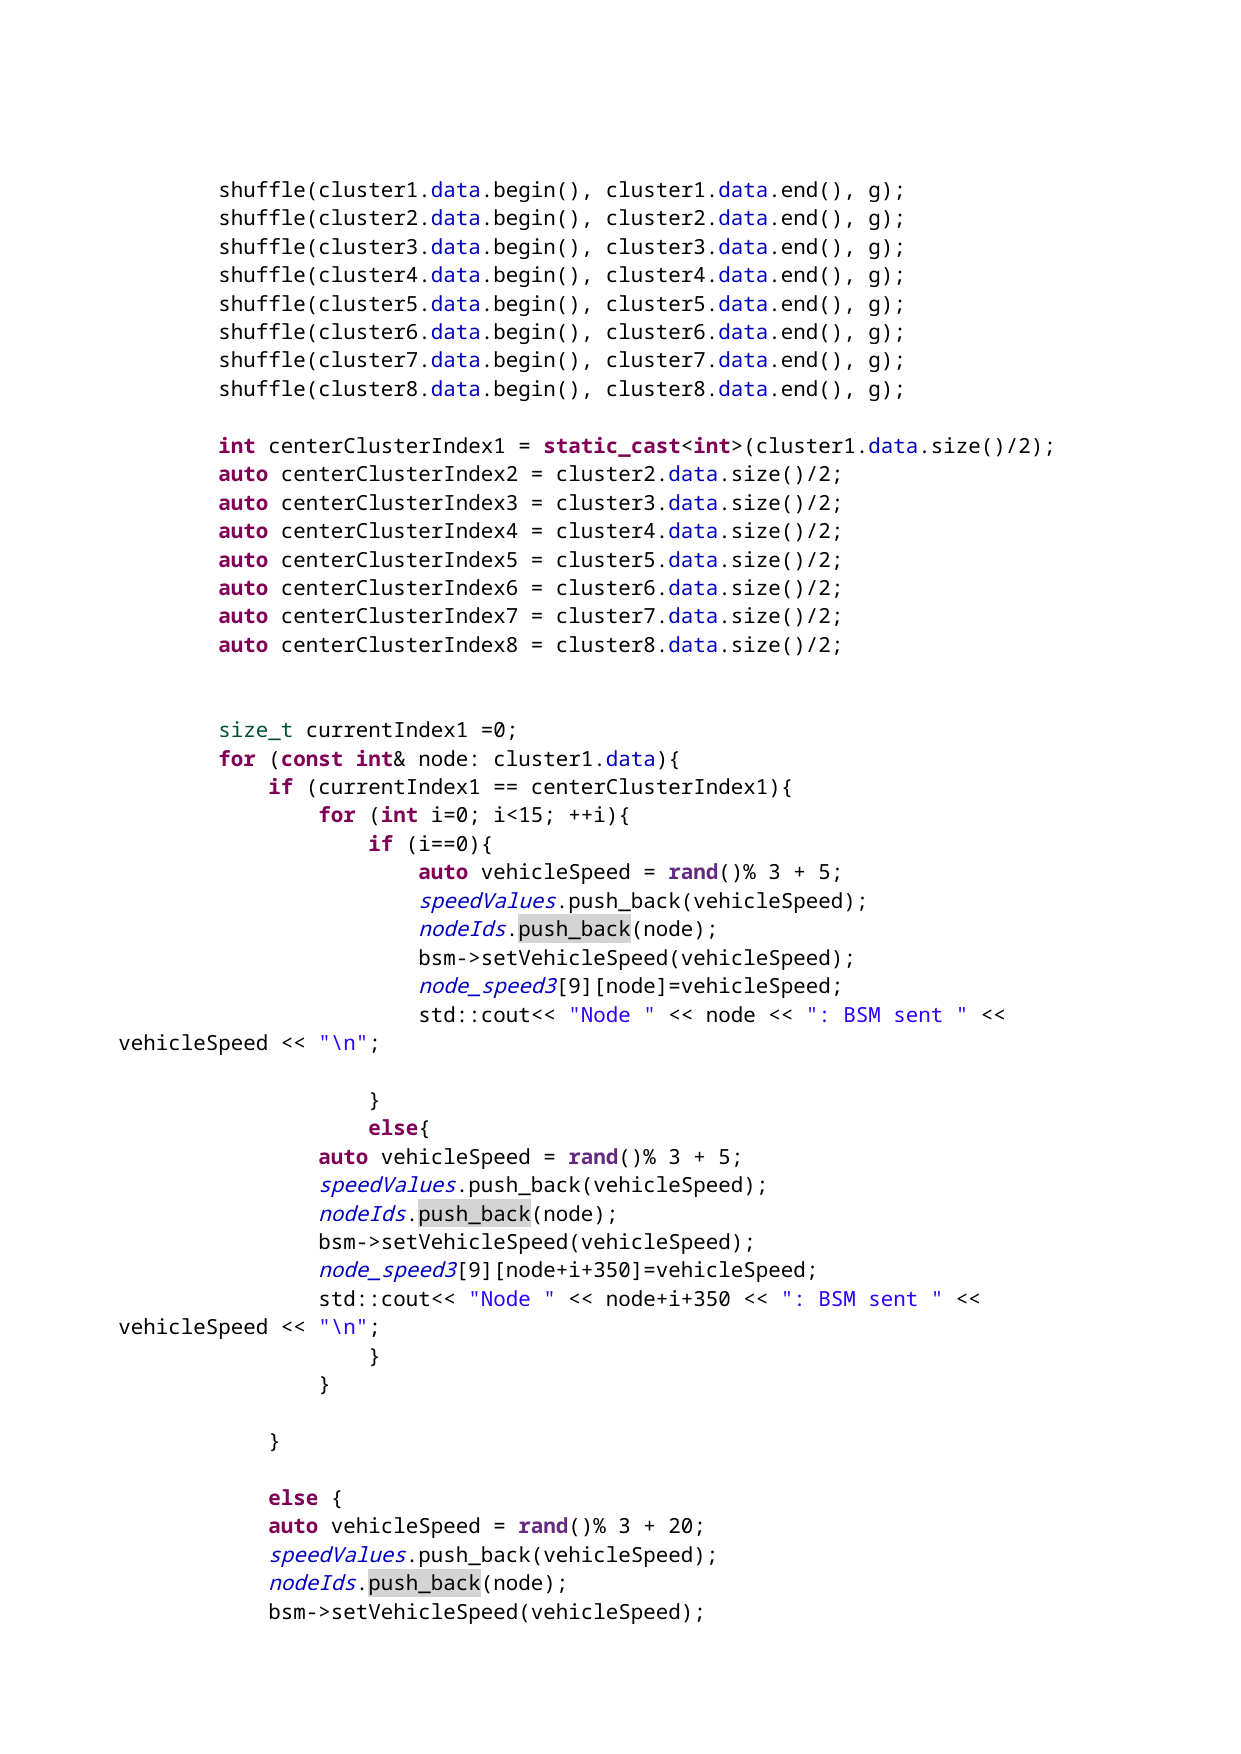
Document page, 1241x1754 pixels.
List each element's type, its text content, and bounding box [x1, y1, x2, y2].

text nodeIds.push_back(node); [118, 914, 1122, 943]
text bsm->setVehicleSpeed(vehicleSpeed); [118, 1597, 1122, 1625]
text auto centerClusterIndex4 = cluster4.data.size()/2; [118, 516, 1122, 545]
text auto centerClusterIndex5 = cluster5.data.size()/2; [118, 545, 1122, 573]
text bsm->setVehicleSpeed(vehicleSpeed); [118, 1227, 1122, 1256]
text shuffle(cluster4.data.begin(), cluster4.data.end(), g); [118, 260, 1122, 289]
text nodeIds.push_back(node); [118, 1568, 1122, 1597]
text auto vehicleSpeed = rand()% 3 + 5; [118, 1142, 1122, 1170]
text std::cout<< "Node " << node << ": BSM sent " << vehicleSpeed << "\n"; [118, 1000, 1122, 1057]
text speedValues.push_back(vehicleSpeed); [118, 886, 1122, 914]
text auto vehicleSpeed = rand()% 3 + 5; [118, 857, 1122, 886]
text if (currentIndex1 == centerClusterIndex1){ [118, 772, 1122, 801]
text speedValues.push_back(vehicleSpeed); [118, 1540, 1122, 1568]
text auto centerClusterIndex2 = cluster2.data.size()/2; [118, 459, 1122, 488]
text } [118, 1369, 1122, 1398]
text shuffle(cluster8.data.begin(), cluster8.data.end(), g); [118, 374, 1122, 402]
text auto centerClusterIndex8 = cluster8.data.size()/2; [118, 630, 1122, 658]
text auto centerClusterIndex6 = cluster6.data.size()/2; [118, 573, 1122, 602]
text } [118, 1426, 1122, 1455]
text shuffle(cluster5.data.begin(), cluster5.data.end(), g); [118, 289, 1122, 317]
text shuffle(cluster7.data.begin(), cluster7.data.end(), g); [118, 346, 1122, 374]
text } [118, 1085, 1122, 1113]
text node_speed3[9][node]=vehicleSpeed; [118, 971, 1122, 1000]
text shuffle(cluster3.data.begin(), cluster3.data.end(), g); [118, 232, 1122, 260]
text node_speed3[9][node+i+350]=vehicleSpeed; [118, 1256, 1122, 1284]
text for (int i=0; i<15; ++i){ [118, 801, 1122, 829]
text auto centerClusterIndex3 = cluster3.data.size()/2; [118, 488, 1122, 516]
text } [118, 1341, 1122, 1369]
text else{ [118, 1113, 1122, 1142]
text auto vehicleSpeed = rand()% 3 + 20; [118, 1512, 1122, 1540]
text else { [118, 1483, 1122, 1512]
text shuffle(cluster1.data.begin(), cluster1.data.end(), g); [118, 175, 1122, 203]
text int centerClusterIndex1 = static_cast<int>(cluster1.data.size()/2); [118, 431, 1122, 459]
text speedValues.push_back(vehicleSpeed); [118, 1170, 1122, 1199]
text shuffle(cluster6.data.begin(), cluster6.data.end(), g); [118, 317, 1122, 346]
text bsm->setVehicleSpeed(vehicleSpeed); [118, 943, 1122, 971]
text std::cout<< "Node " << node+i+350 << ": BSM sent " << vehicleSpeed << "\n"; [118, 1284, 1122, 1341]
text size_t currentIndex1 =0; [118, 715, 1122, 744]
text shuffle(cluster2.data.begin(), cluster2.data.end(), g); [118, 203, 1122, 232]
text for (const int& node: cluster1.data){ [118, 744, 1122, 772]
text if (i==0){ [118, 829, 1122, 857]
text nodeIds.push_back(node); [118, 1199, 1122, 1227]
text auto centerClusterIndex7 = cluster7.data.size()/2; [118, 602, 1122, 630]
